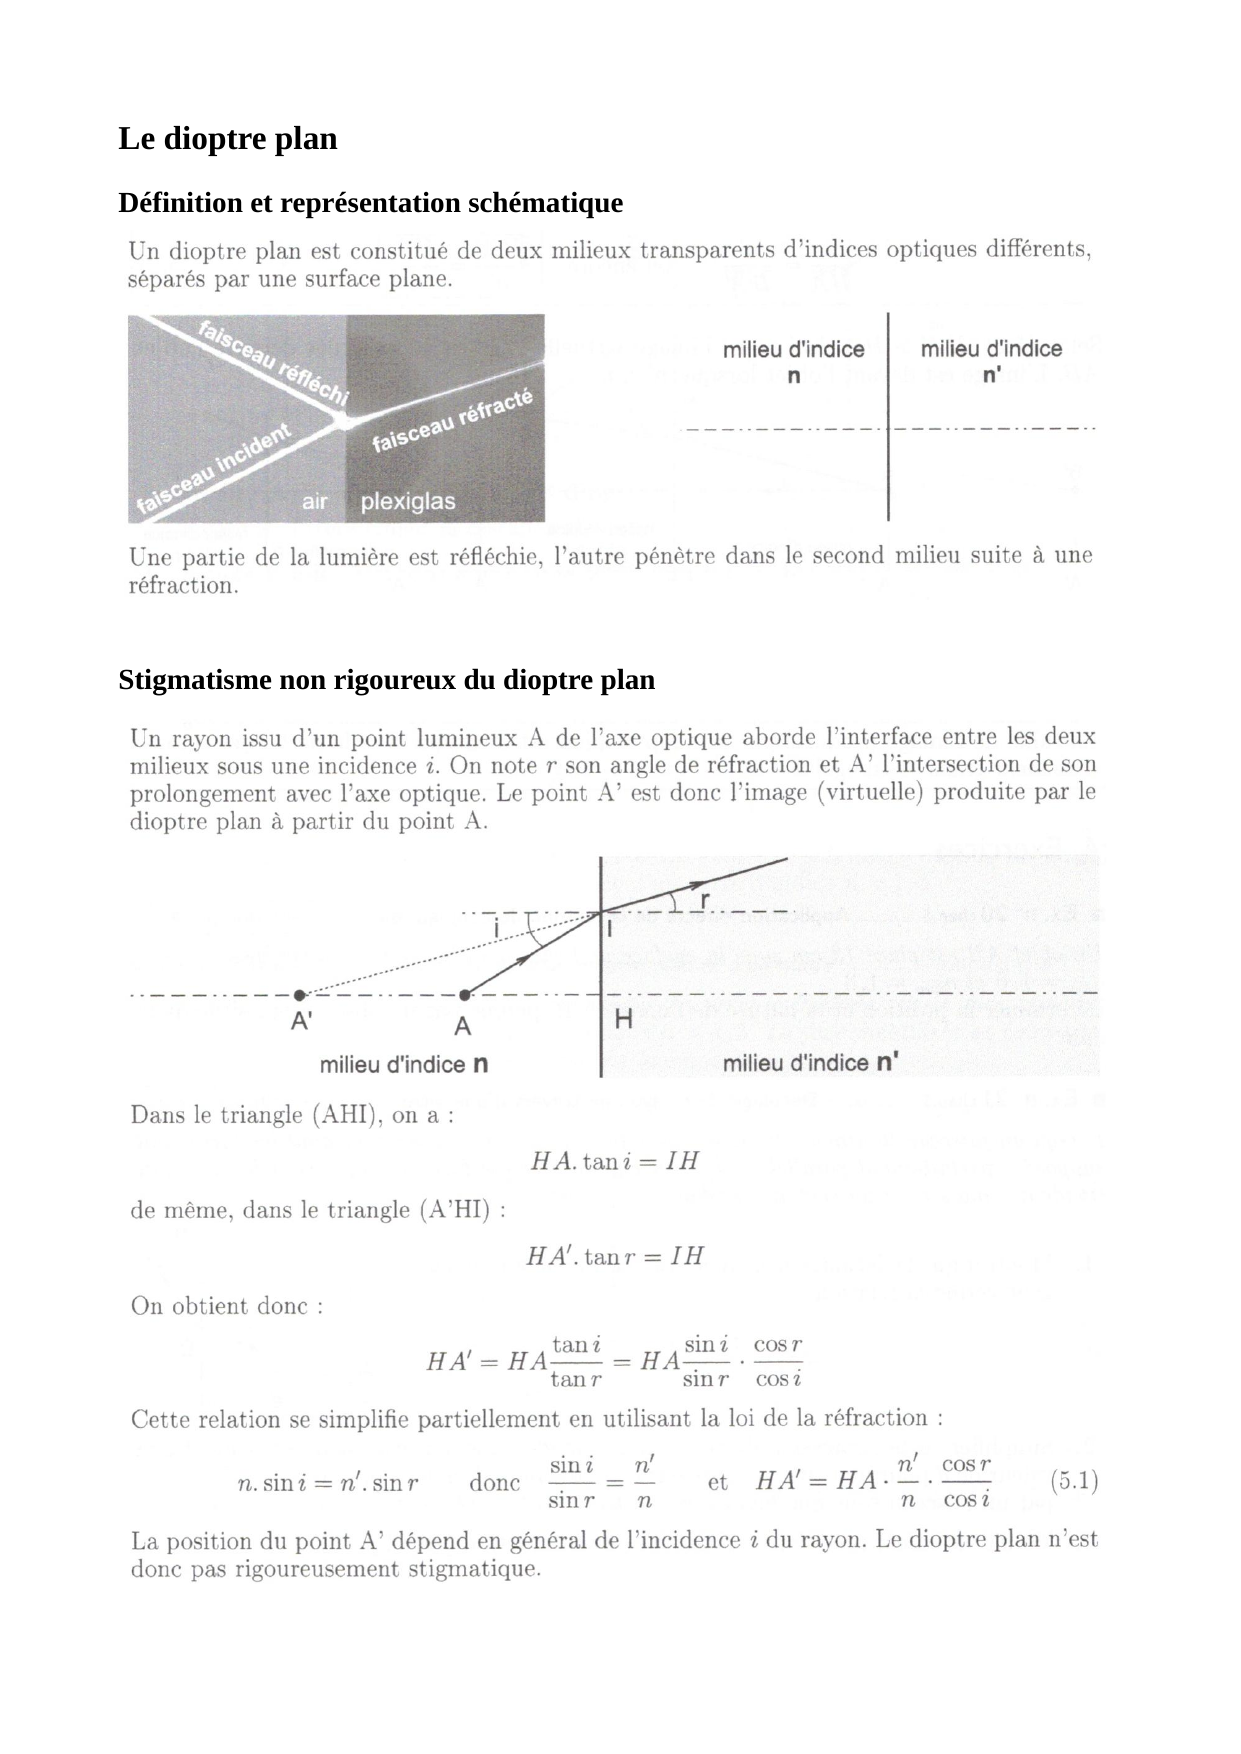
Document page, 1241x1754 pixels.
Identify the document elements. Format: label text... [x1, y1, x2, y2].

text Définition et représentation schématique [118, 185, 1122, 219]
text Stigmatisme non rigoureux du dioptre plan [118, 662, 1122, 695]
text Le dioptre plan [118, 118, 1122, 156]
